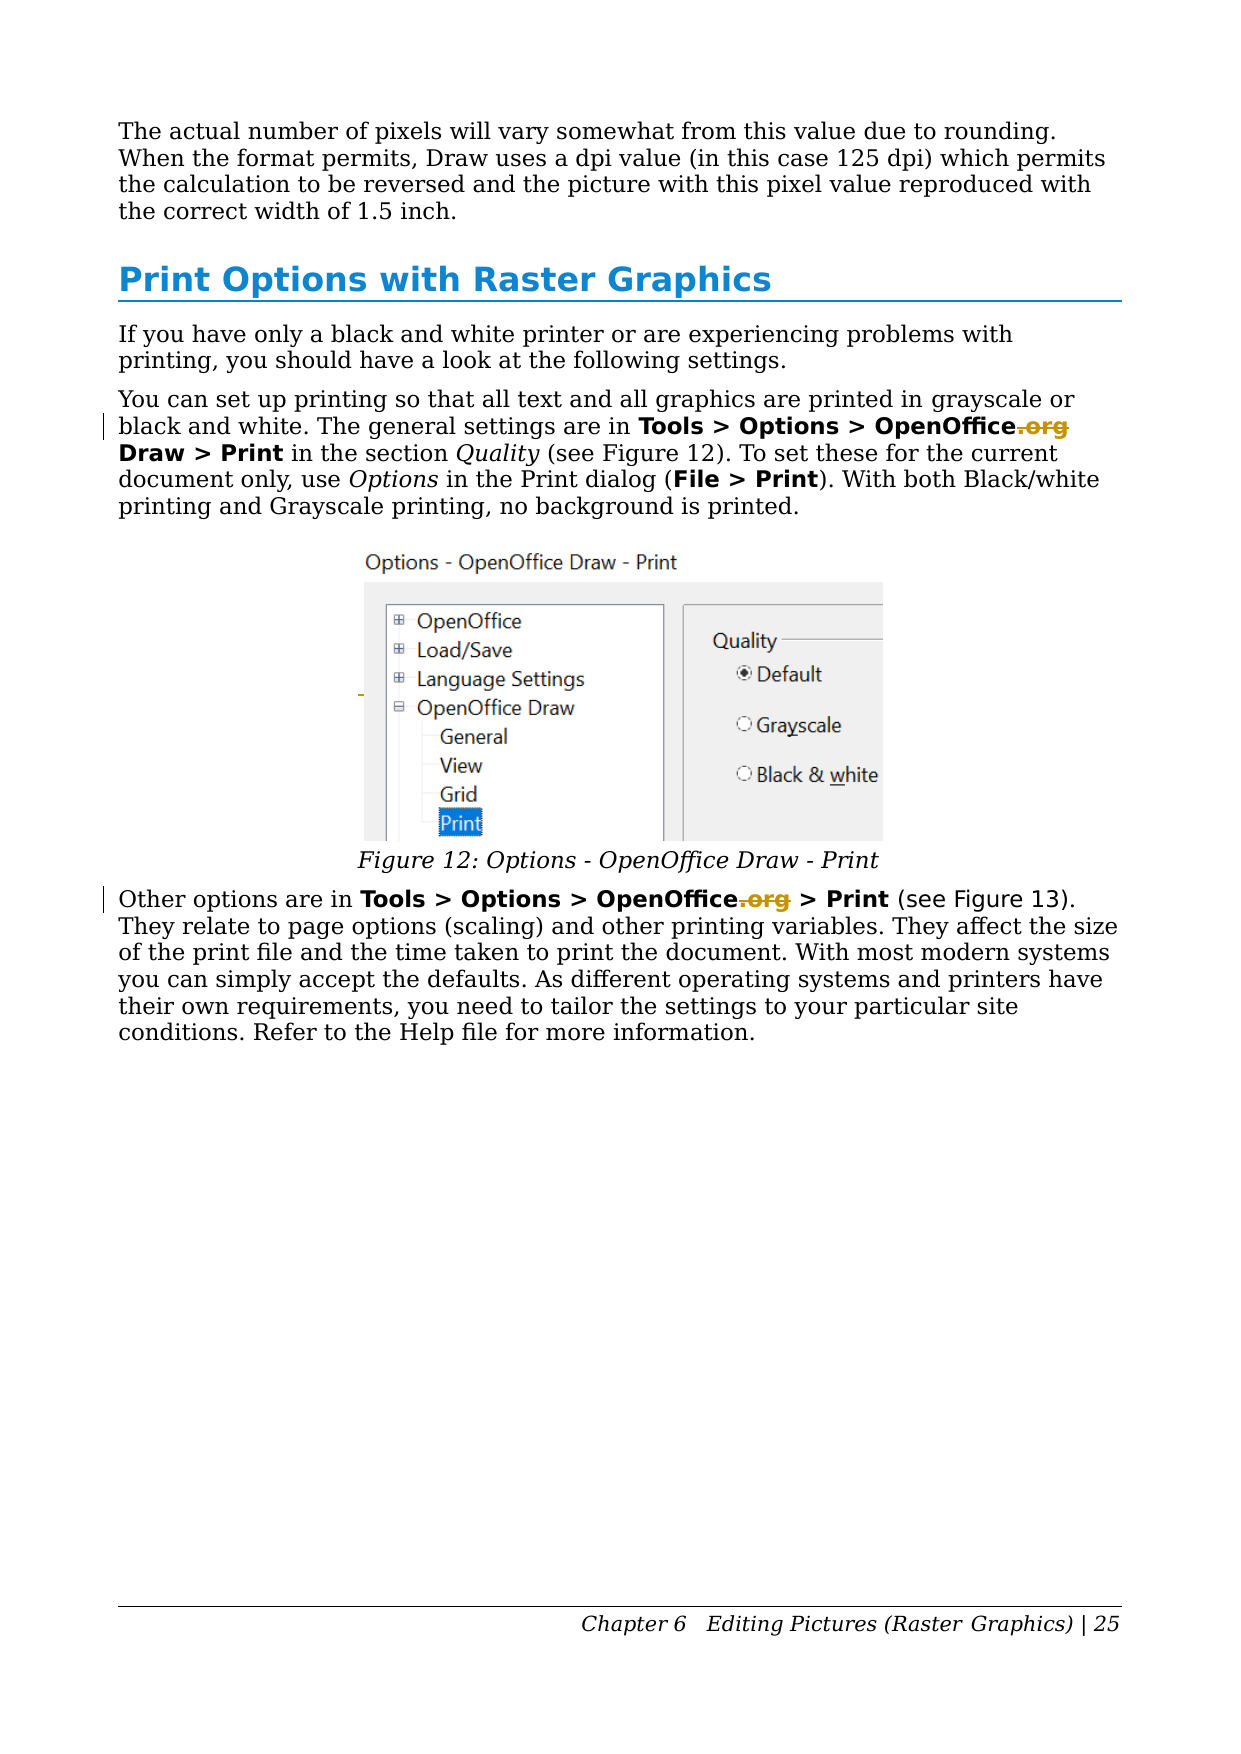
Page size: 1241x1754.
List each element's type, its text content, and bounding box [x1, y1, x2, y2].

text If you have only a black and white printer or are experiencing problems with printing, you should have a look at the following settings. [118, 321, 1122, 374]
picture [364, 544, 883, 841]
text Other options are in Tools > Options > OpenOffice > Print (see Figure 13). They relate to page options (scaling) and other printing variables. They affect the size of the print file and the time taken to print the document. With most modern systems you can simply accept the defaults. As different operating systems and printers have their own requirements, you need to tailor the settings to your particular site conditions. Refer to the Help file for more information. [118, 886, 1122, 1046]
text You can set up printing so that all text and all graphics are printed in grayscale or black and white. The general settings are in Tools > Options > OpenOffice Draw > Print in the section Quality (see Figure 12). To set these for the current document only, use Options in the Print dialog (File > Print). With both Black/white printing and Grayscale printing, no background is printed. [118, 387, 1122, 520]
subtitle Print Options with Raster Graphics [118, 261, 1122, 300]
text Figure 12: Options - OpenOffice Draw - Print [358, 847, 883, 874]
text The actual number of pixels will vary somewhat from this value due to rounding. When the format permits, Draw uses a dpi value (in this case 125 dpi) which permits the calculation to be reversed and the picture with this pixel value reproduced with the correct width of 1.5 inch. [118, 118, 1122, 225]
